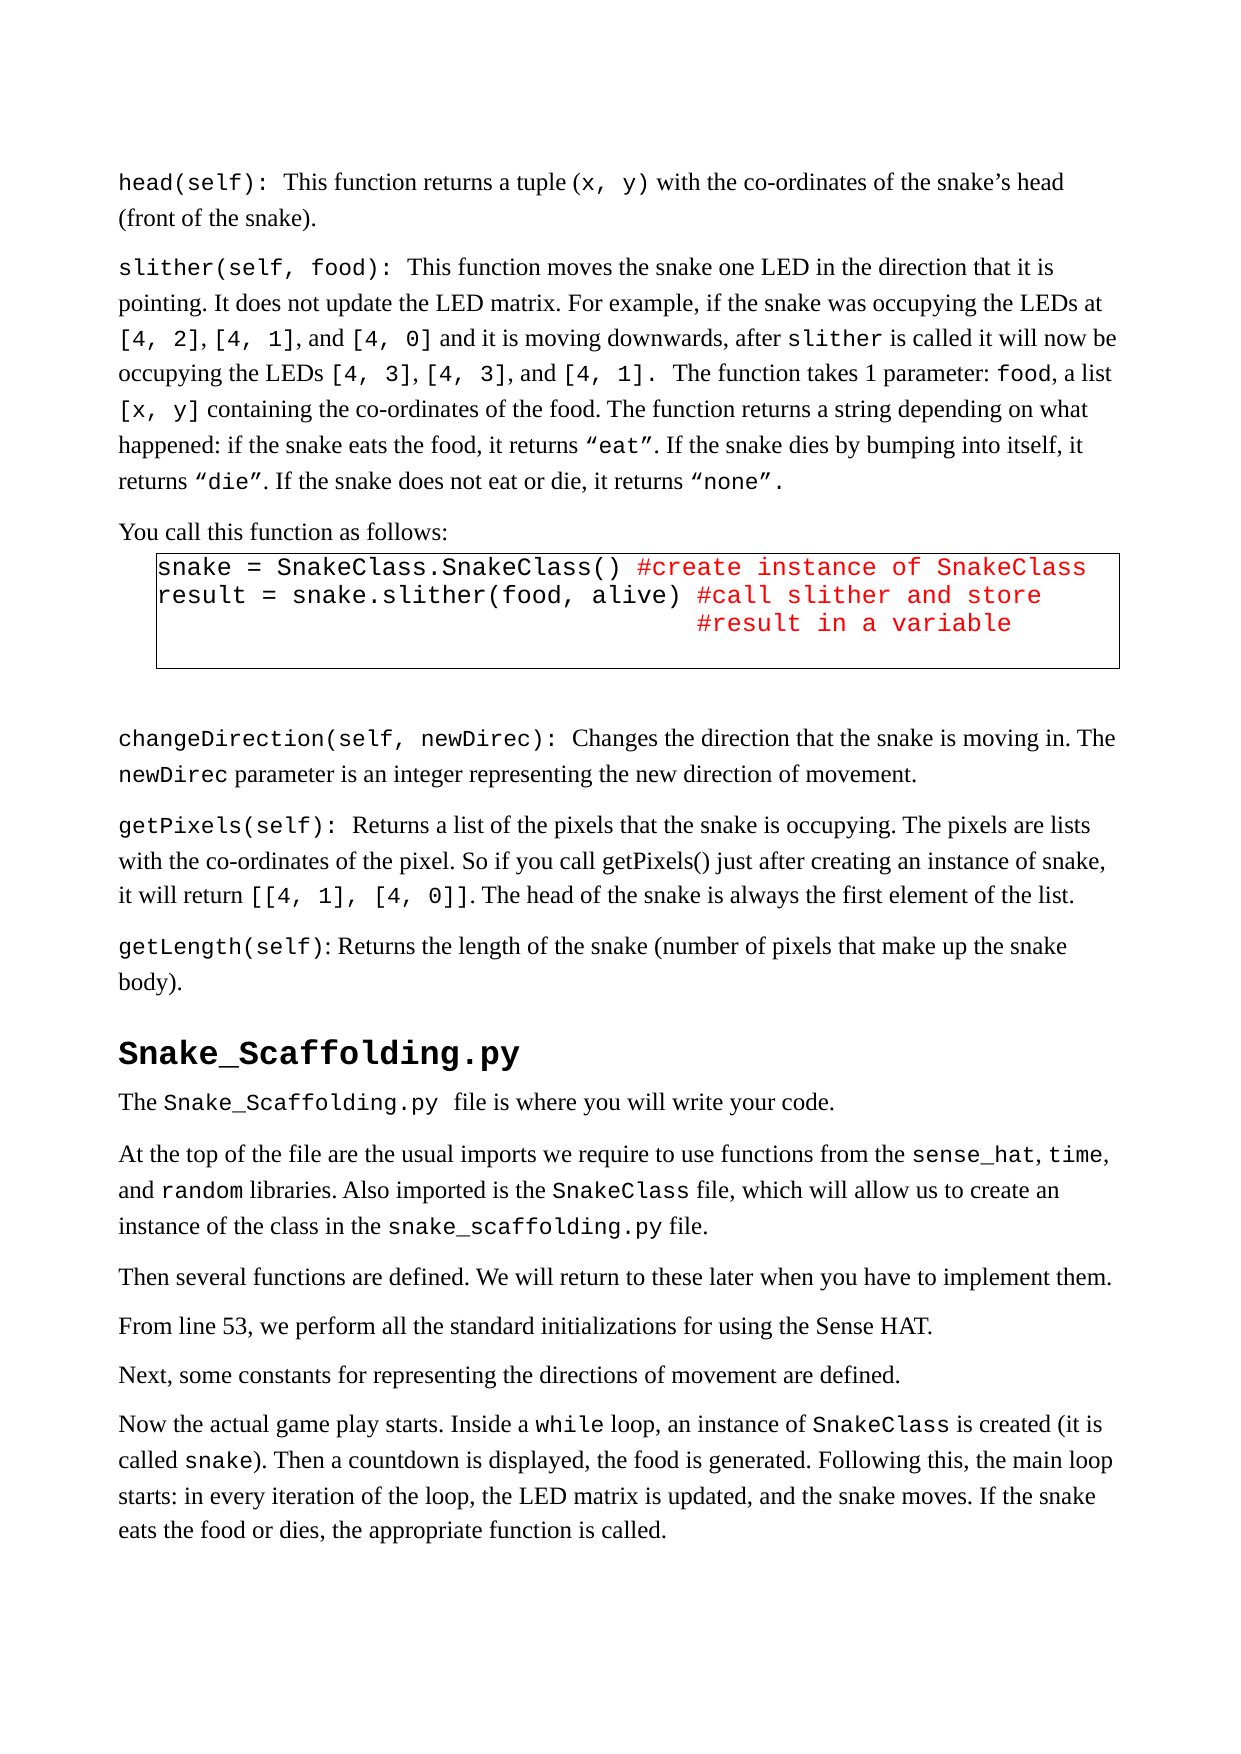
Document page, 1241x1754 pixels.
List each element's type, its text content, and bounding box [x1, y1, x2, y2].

text Next, some constants for representing the directions of movement are defined. [118, 1360, 1122, 1388]
text slither(self, food): This function moves the snake one LED in the direction that it is pointing. It does not update the LED matrix. For example, if the snake was occupying the LEDs at [4, 2], [4, 1], and [4, 0] and it is moving downwards, after slither is called it will now be occupying the LEDs [4, 3], [4, 3], and [4, 1]. The function takes 1 parameter: food, a list [x, y] containing the co-ordinates of the food. The function returns a string depending on what happened: if the snake eats the food, it returns “eat”. If the snake dies by bumping into itself, it returns “die”. If the snake does not eat or die, it returns “none”. [118, 252, 1122, 497]
text Now the actual game play starts. Inside a while loop, an instance of SnakeClass is created (it is called snake). Then a countdown is displayed, the food is generated. Following this, the main loop starts: in every iteration of the loop, the LED matrix is updated, and the snake moves. If the snake eats the food or dies, the appropriate function is called. [118, 1409, 1122, 1544]
subtitle Snake_Scaffolding.py [118, 1037, 1122, 1075]
text getPixels(self): Returns a list of the pixels that the snake is occupying. The pixels are lists with the co-ordinates of the pixel. So if you call getPixels() just after creating an instance of snake, it will return [[4, 1], [4, 0]]. The head of the snake is always the first element of the list. [118, 810, 1122, 910]
text From line 53, we perform all the standard initializations for using the Sense HAT. [118, 1311, 1122, 1339]
text The Snake_Scaffolding.py file is where you will write your code. [118, 1087, 1122, 1118]
text head(self): This function returns a tuple (x, y) with the co-ordinates of the snake’s head (front of the snake). [118, 167, 1122, 232]
text At the top of the file are the usual imports we require to use functions from the sense_hat, time, and random libraries. Also imported is the SnakeClass file, which will allow us to create an instance of the class in the snake_scaffolding.py file. [118, 1139, 1122, 1241]
text You call this function as follows: [118, 517, 1122, 546]
text getLength(self): Returns the length of the snake (number of pixels that make up the snake body). [118, 931, 1122, 996]
text Then several functions are defined. We will return to these later when you have to implement them. [118, 1262, 1122, 1290]
text changeDirection(self, newDirec): Changes the direction that the snake is moving in. The newDirec parameter is an integer representing the new direction of movement. [118, 723, 1122, 789]
